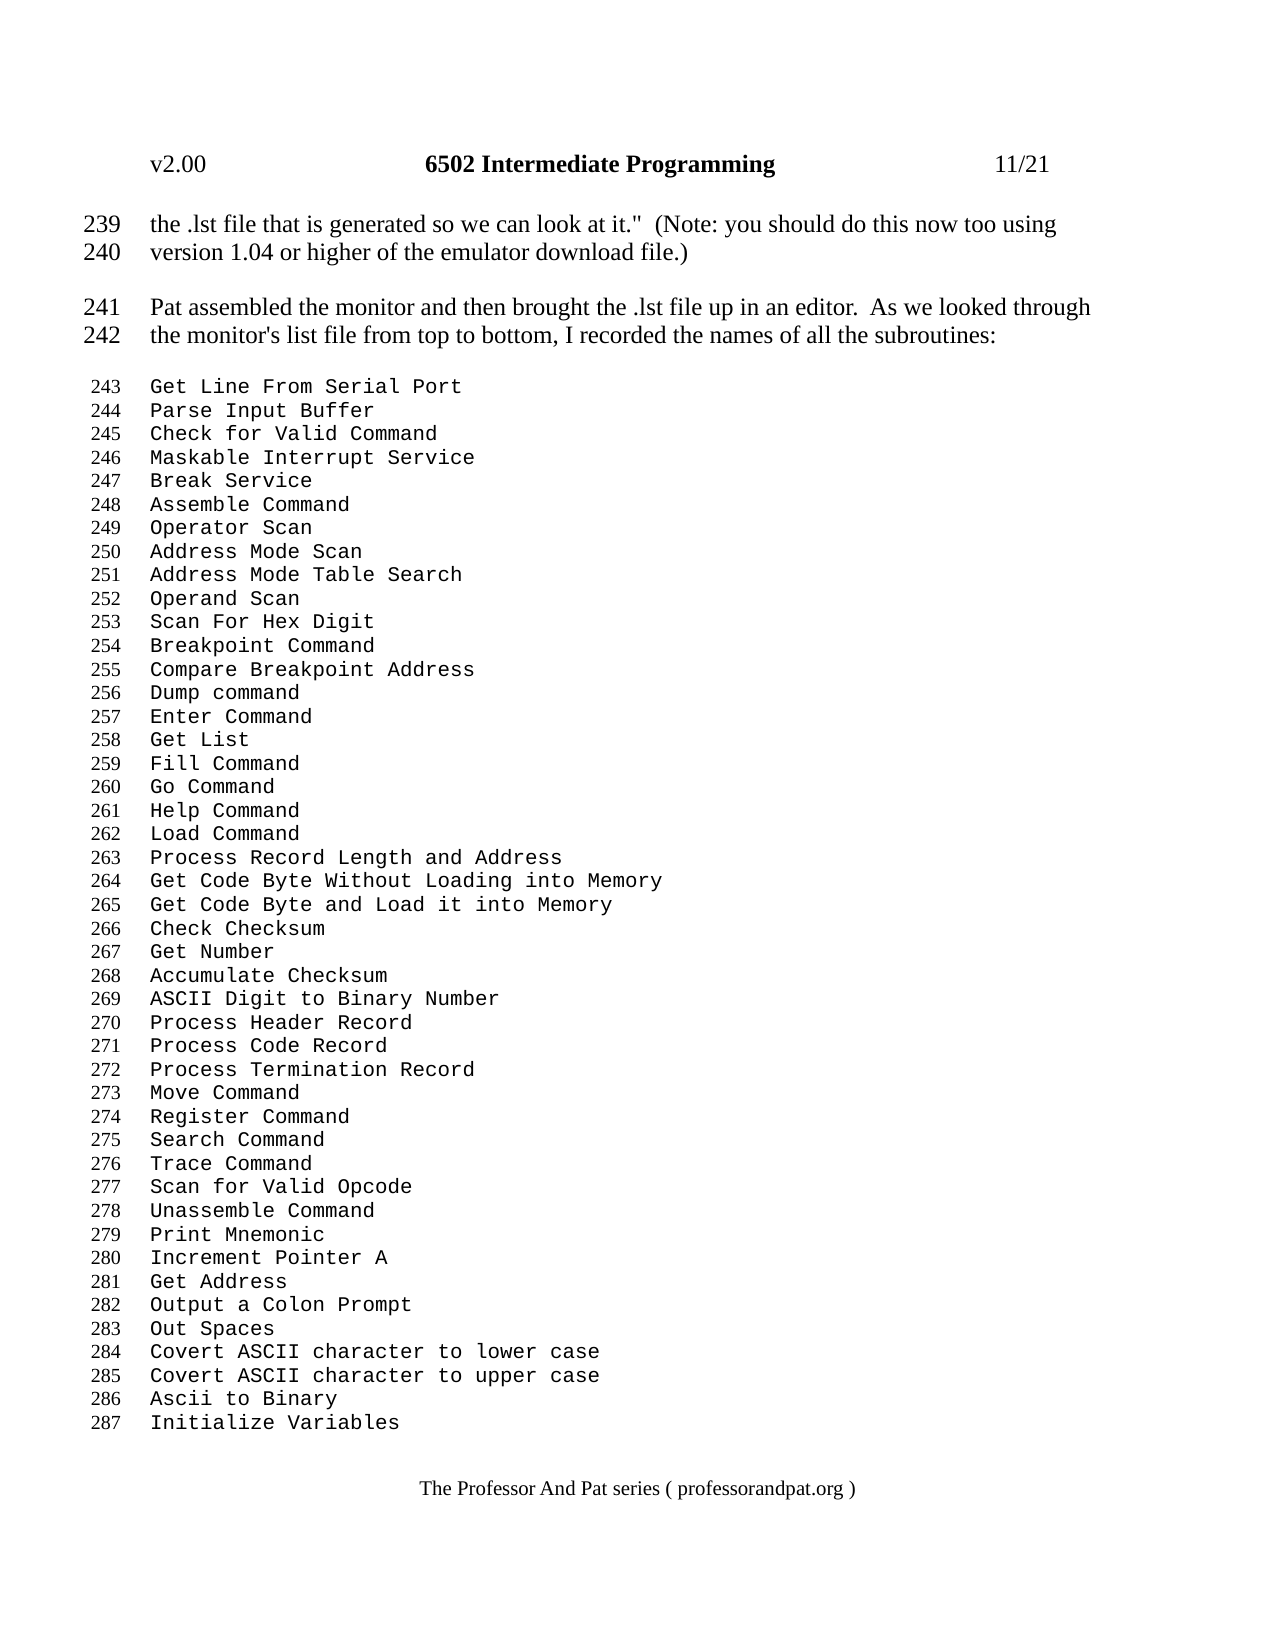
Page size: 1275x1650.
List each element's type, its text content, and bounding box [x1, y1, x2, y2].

text Pat assembled the monitor and then brought the .lst file up in an editor. As we looked through the monitor's list file from top to bottom, I recorded the names of all the subroutines: [150, 293, 1125, 348]
text Print Mnemonic [150, 1224, 1125, 1247]
text Get Line From Serial Port [150, 376, 1125, 400]
text Get Address [150, 1271, 1125, 1294]
text Trace Command [150, 1153, 1125, 1177]
text Process Record Length and Address [150, 847, 1125, 871]
text Move Command [150, 1082, 1125, 1106]
text Go Command [150, 776, 1125, 800]
text Break Service [150, 470, 1125, 494]
text Accumulate Checksum [150, 965, 1125, 988]
text Register Command [150, 1106, 1125, 1129]
text Increment Pointer A [150, 1247, 1125, 1271]
text Get List [150, 729, 1125, 753]
text Help Command [150, 800, 1125, 823]
text Check for Valid Command [150, 423, 1125, 447]
text Compare Breakpoint Address [150, 659, 1125, 682]
text Ascii to Binary [150, 1388, 1125, 1412]
text Scan for Valid Opcode [150, 1177, 1125, 1200]
text ASCII Digit to Binary Number [150, 988, 1125, 1012]
text Search Command [150, 1129, 1125, 1153]
text Get Number [150, 941, 1125, 965]
text Breakpoint Command [150, 635, 1125, 659]
text Address Mode Scan [150, 541, 1125, 564]
text Check Checksum [150, 918, 1125, 941]
text Out Spaces [150, 1318, 1125, 1341]
text Operand Scan [150, 588, 1125, 612]
text Process Termination Record [150, 1059, 1125, 1082]
text Load Command [150, 823, 1125, 847]
text Initialize Variables [150, 1412, 1125, 1436]
text Covert ASCII character to upper case [150, 1365, 1125, 1388]
text Covert ASCII character to lower case [150, 1341, 1125, 1365]
text Operator Scan [150, 517, 1125, 541]
text the .lst file that is generated so we can look at it." (Note: you should do this now too using version 1.04 or higher of the emulator download file.) [150, 210, 1125, 265]
text Assemble Command [150, 494, 1125, 517]
text Process Code Record [150, 1035, 1125, 1059]
text Enter Command [150, 706, 1125, 729]
text Unassemble Command [150, 1200, 1125, 1224]
text Parse Input Buffer [150, 400, 1125, 423]
text Dump command [150, 682, 1125, 706]
text Process Header Record [150, 1012, 1125, 1035]
text Fill Command [150, 753, 1125, 776]
text Get Code Byte and Load it into Memory [150, 894, 1125, 918]
text Get Code Byte Without Loading into Memory [150, 871, 1125, 894]
text Scan For Hex Digit [150, 612, 1125, 635]
text Maskable Interrupt Service [150, 447, 1125, 470]
text Output a Colon Prompt [150, 1294, 1125, 1318]
text Address Mode Table Search [150, 564, 1125, 588]
